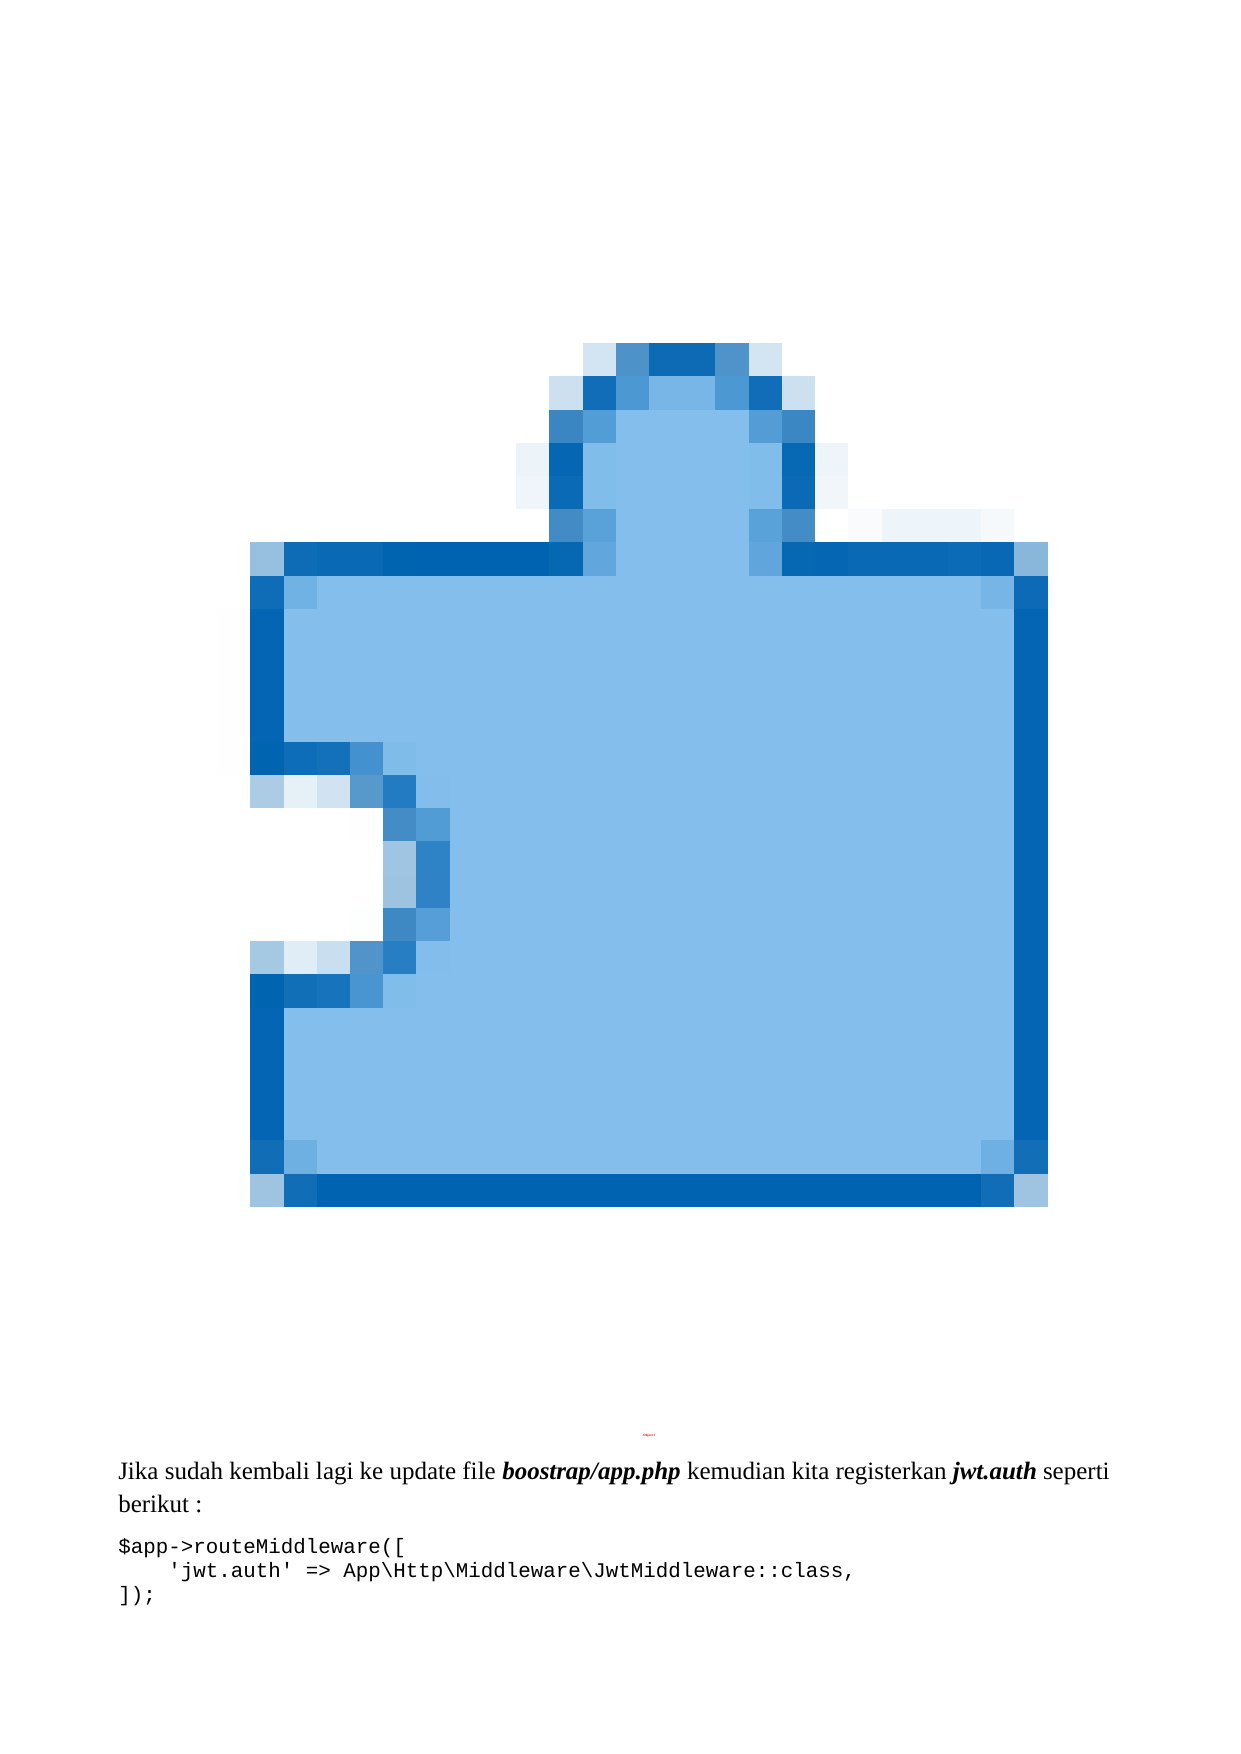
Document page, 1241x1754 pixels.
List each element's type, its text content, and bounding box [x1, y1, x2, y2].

text ]); [118, 1584, 1122, 1607]
text 'jwt.auth' => App\Http\Middleware\JwtMiddleware::class, [118, 1560, 1122, 1584]
text Jika sudah kembali lagi ke update file boostrap/app.php kemudian kita registerkan jwt.auth seperti berikut : [118, 1456, 1122, 1517]
text $app->routeMiddleware([ [118, 1536, 1122, 1560]
